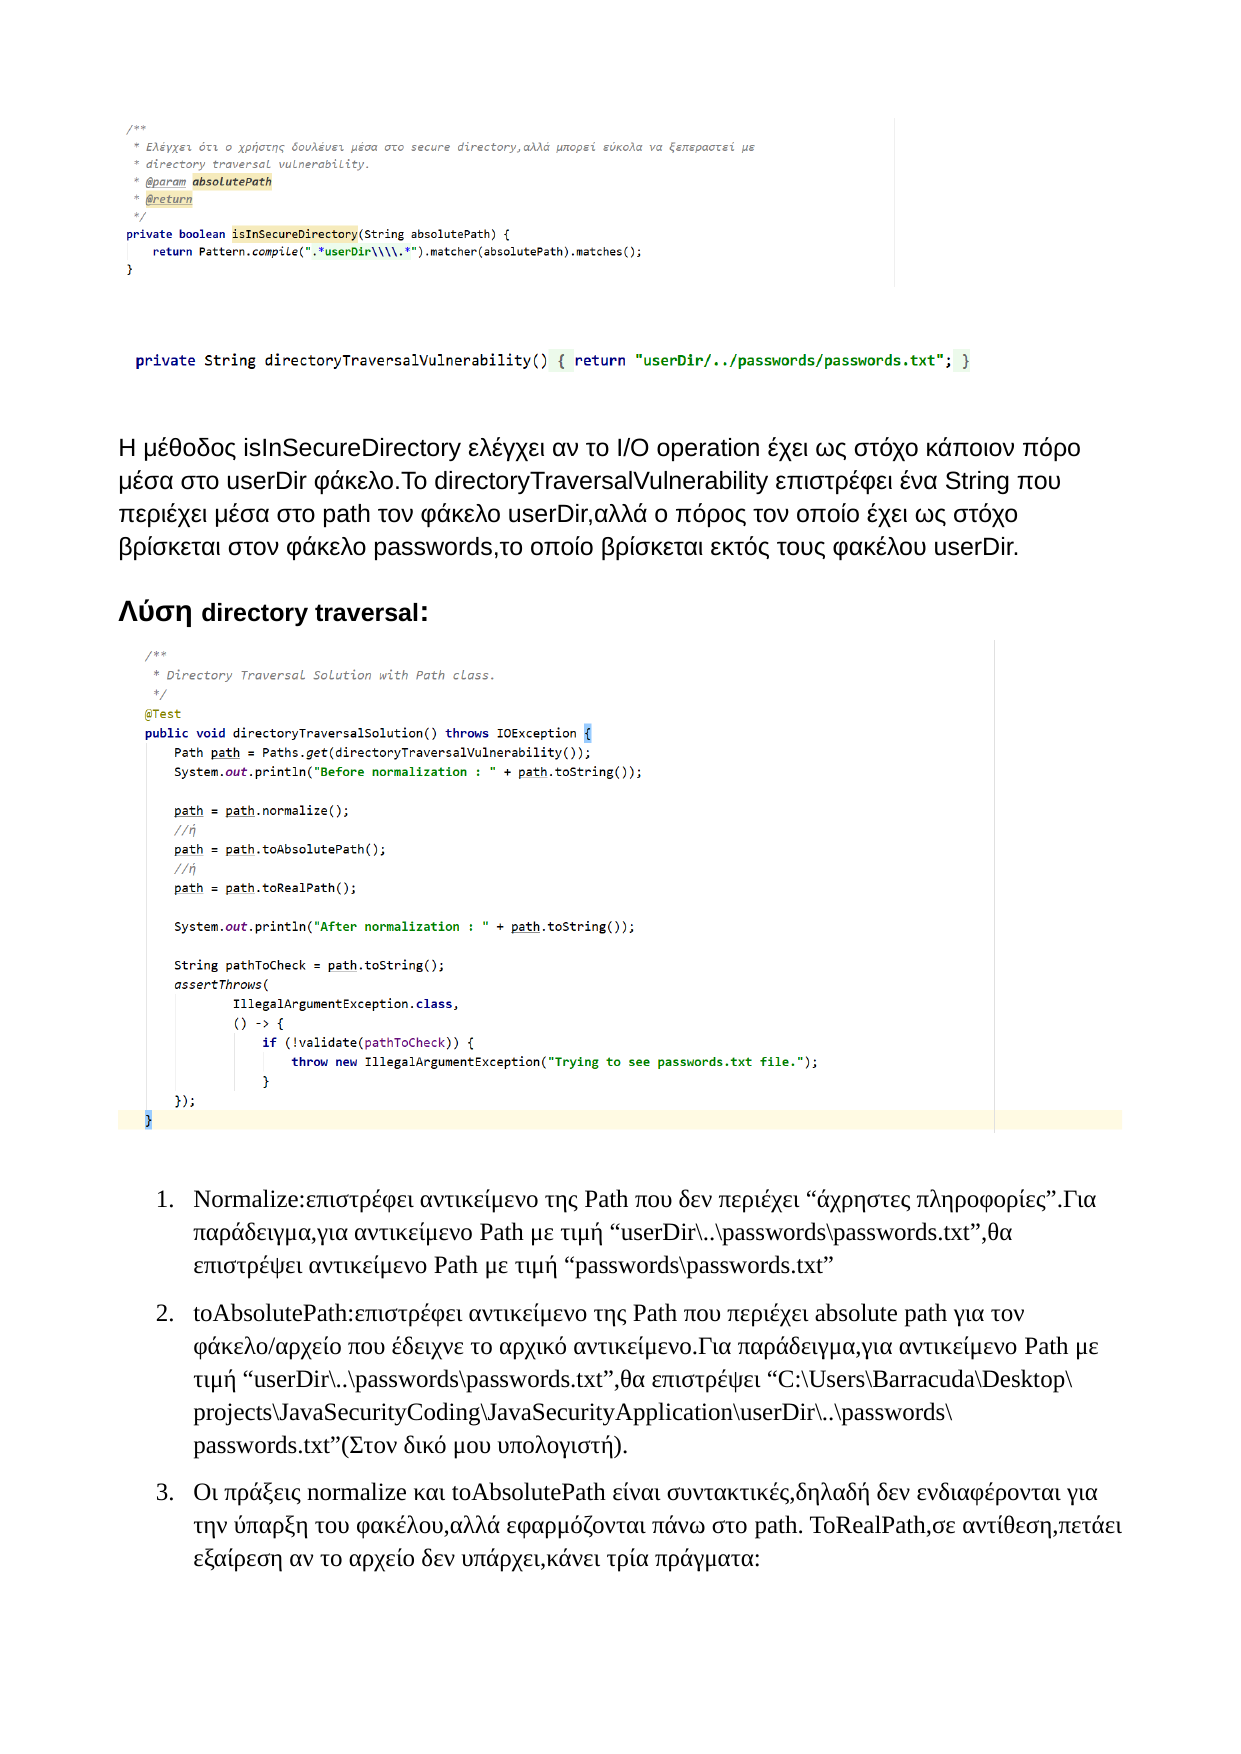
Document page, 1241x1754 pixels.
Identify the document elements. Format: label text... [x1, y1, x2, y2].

picture [118, 118, 1123, 287]
list toAbsolutePath:επιστρέφει αντικείμενο της Path που περιέχει absolute path για τον φάκελο/αρχείο που έδειχνε το αρχικό αντικείμενο.Για παράδειγμα,για αντικείμενο Path με τιμή “userDir\..\passwords\passwords.txt”,θα επιστρέψει “C:\Users\Barracuda\Desktop\projects\JavaSecurityCoding\JavaSecurityApplication\userDir\..\passwords\passwords.txt”(Στον δικό μου υπολογιστή). [156, 1298, 1122, 1459]
list Normalize:επιστρέφει αντικείμενο της Path που δεν περιέχει “άχρηστες πληροφορίες”.Για παράδειγμα,για αντικείμενο Path με τιμή “userDir\..\passwords\passwords.txt”,θα επιστρέψει αντικείμενο Path με τιμή “passwords\passwords.txt” [156, 1184, 1122, 1279]
list Οι πράξεις normalize και toAbsolutePath είναι συντακτικές,δηλαδή δεν ενδιαφέρονται για την ύπαρξη του φακέλου,αλλά εφαρμόζονται πάνω στο path. ToRealPath,σε αντίθεση,πετάει εξαίρεση αν το αρχείο δεν υπάρχει,κάνει τρία πράγματα: [156, 1477, 1122, 1572]
text Η μέθοδος isInSecureDirectory ελέγχει αν το I/O operation έχει ως στόχο κάποιον πόρο μέσα στο userDir φάκελο.Το directoryTraversalVulnerability επιστρέφει ένα String που περιέχει μέσα στο path τον φάκελο userDir,αλλά ο πόρος τον οποίο έχει ως στόχο βρίσκεται στον φάκελο passwords,το οποίο βρίσκεται εκτός τους φακέλου userDir. [118, 433, 1122, 561]
picture [118, 640, 1123, 1133]
picture [118, 338, 1123, 381]
subtitle Λύση directory traversal: [118, 594, 1122, 628]
